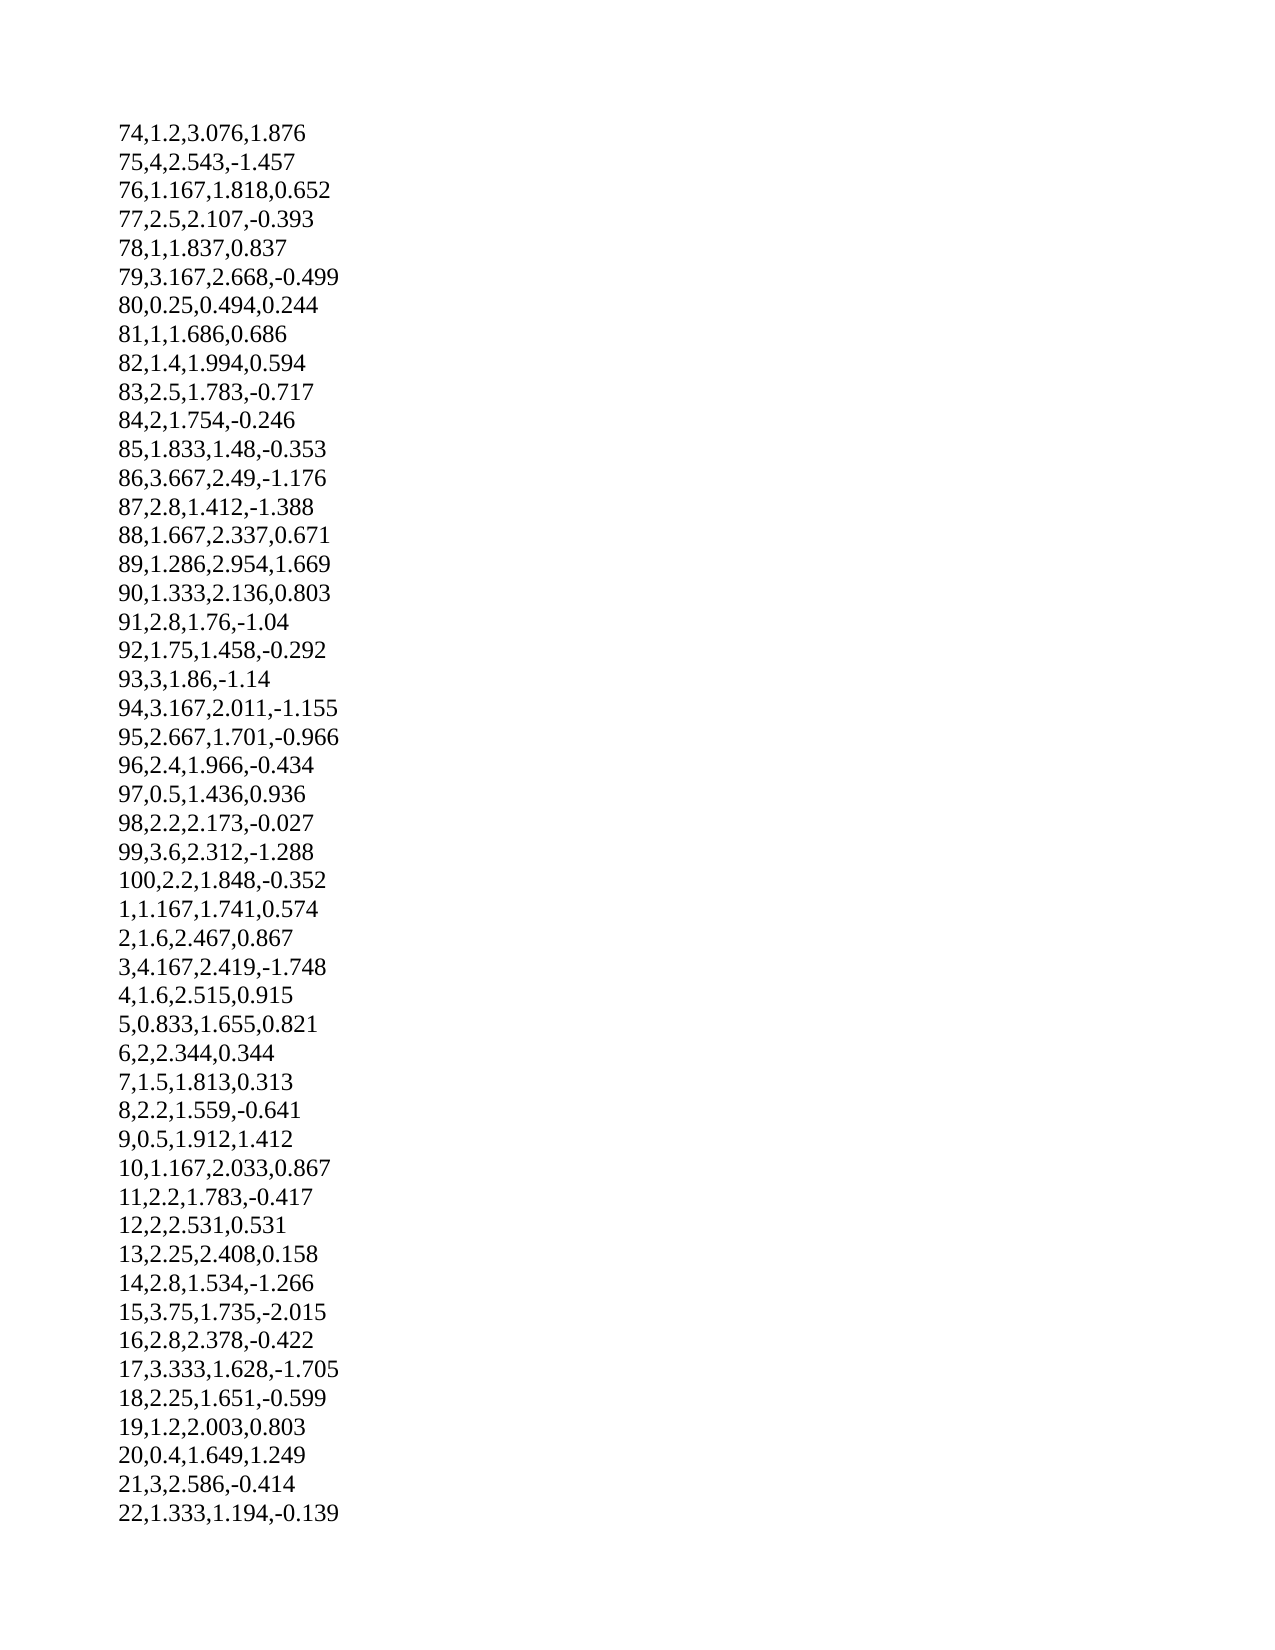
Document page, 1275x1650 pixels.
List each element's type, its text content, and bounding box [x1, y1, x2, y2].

text 3,4.167,2.419,-1.748 [118, 952, 1157, 981]
text 17,3.333,1.628,-1.705 [118, 1354, 1157, 1383]
text 100,2.2,1.848,-0.352 [118, 866, 1157, 894]
text 5,0.833,1.655,0.821 [118, 1009, 1157, 1038]
text 78,1,1.837,0.837 [118, 233, 1157, 262]
text 9,0.5,1.912,1.412 [118, 1124, 1157, 1153]
text 15,3.75,1.735,-2.015 [118, 1297, 1157, 1326]
text 87,2.8,1.412,-1.388 [118, 492, 1157, 521]
text 84,2,1.754,-0.246 [118, 406, 1157, 434]
text 92,1.75,1.458,-0.292 [118, 636, 1157, 664]
text 75,4,2.543,-1.457 [118, 147, 1157, 176]
text 74,1.2,3.076,1.876 [118, 118, 1157, 147]
text 20,0.4,1.649,1.249 [118, 1441, 1157, 1469]
text 77,2.5,2.107,-0.393 [118, 204, 1157, 233]
text 7,1.5,1.813,0.313 [118, 1067, 1157, 1096]
text 79,3.167,2.668,-0.499 [118, 262, 1157, 291]
text 82,1.4,1.994,0.594 [118, 348, 1157, 377]
text 4,1.6,2.515,0.915 [118, 981, 1157, 1009]
text 13,2.25,2.408,0.158 [118, 1239, 1157, 1268]
text 10,1.167,2.033,0.867 [118, 1153, 1157, 1182]
text 89,1.286,2.954,1.669 [118, 549, 1157, 578]
text 98,2.2,2.173,-0.027 [118, 808, 1157, 837]
text 96,2.4,1.966,-0.434 [118, 751, 1157, 779]
text 93,3,1.86,-1.14 [118, 664, 1157, 693]
text 11,2.2,1.783,-0.417 [118, 1182, 1157, 1211]
text 90,1.333,2.136,0.803 [118, 578, 1157, 607]
text 88,1.667,2.337,0.671 [118, 521, 1157, 549]
text 86,3.667,2.49,-1.176 [118, 463, 1157, 492]
text 2,1.6,2.467,0.867 [118, 923, 1157, 952]
text 14,2.8,1.534,-1.266 [118, 1268, 1157, 1297]
text 97,0.5,1.436,0.936 [118, 779, 1157, 808]
text 81,1,1.686,0.686 [118, 319, 1157, 348]
text 95,2.667,1.701,-0.966 [118, 722, 1157, 751]
text 6,2,2.344,0.344 [118, 1038, 1157, 1067]
text 83,2.5,1.783,-0.717 [118, 377, 1157, 406]
text 18,2.25,1.651,-0.599 [118, 1383, 1157, 1412]
text 21,3,2.586,-0.414 [118, 1469, 1157, 1498]
text 19,1.2,2.003,0.803 [118, 1412, 1157, 1441]
text 1,1.167,1.741,0.574 [118, 894, 1157, 923]
text 76,1.167,1.818,0.652 [118, 176, 1157, 204]
text 85,1.833,1.48,-0.353 [118, 434, 1157, 463]
text 12,2,2.531,0.531 [118, 1211, 1157, 1239]
text 22,1.333,1.194,-0.139 [118, 1498, 1157, 1527]
text 91,2.8,1.76,-1.04 [118, 607, 1157, 636]
text 16,2.8,2.378,-0.422 [118, 1326, 1157, 1354]
text 99,3.6,2.312,-1.288 [118, 837, 1157, 866]
text 80,0.25,0.494,0.244 [118, 291, 1157, 319]
text 94,3.167,2.011,-1.155 [118, 693, 1157, 722]
text 8,2.2,1.559,-0.641 [118, 1096, 1157, 1124]
